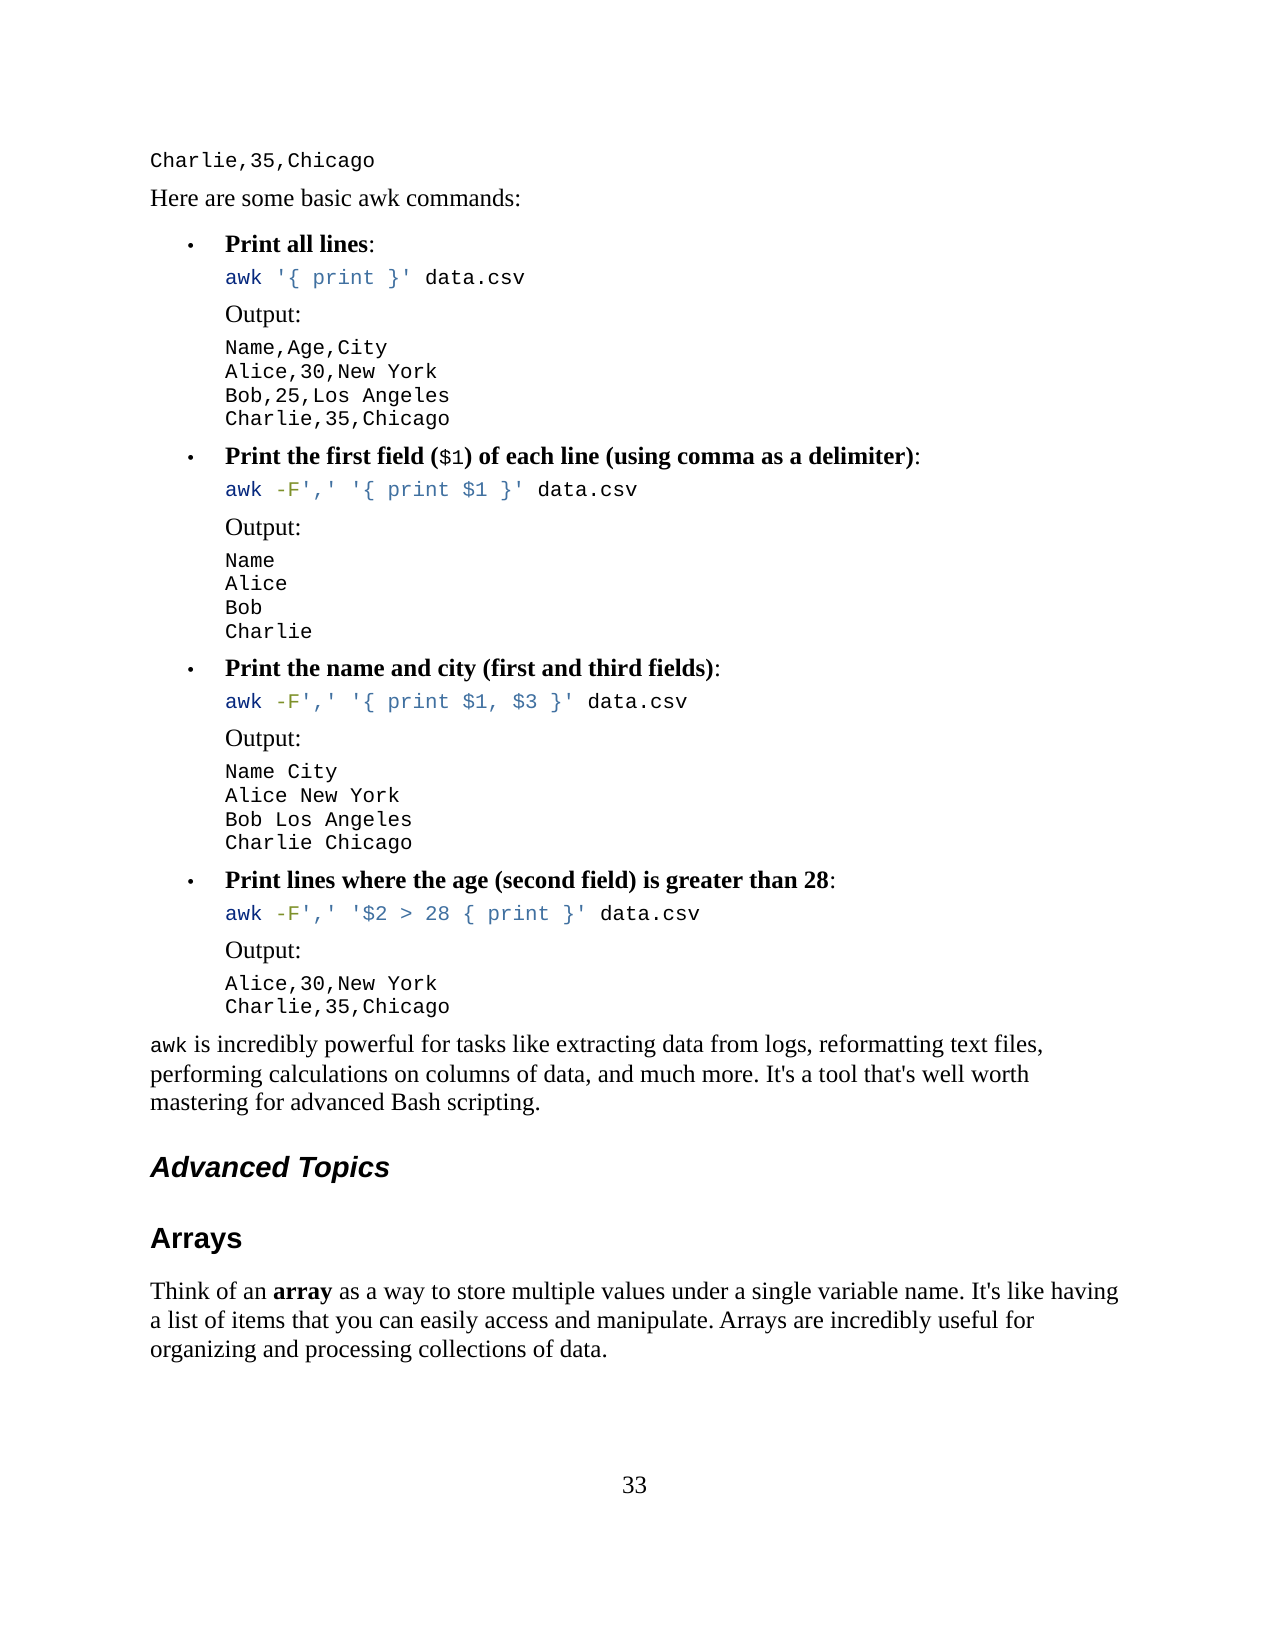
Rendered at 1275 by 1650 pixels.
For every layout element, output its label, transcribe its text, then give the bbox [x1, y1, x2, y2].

list Charlie,35,Chicago [187, 408, 1125, 432]
list Output: [187, 723, 1125, 752]
text awk is incredibly powerful for tasks like extracting data from logs, reformatting text files, performing calculations on columns of data, and much more. It's a tool that's well worth mastering for advanced Bash scripting. [150, 1029, 1125, 1116]
subtitle Advanced Topics [150, 1150, 1125, 1184]
list Bob,25,Los Angeles [187, 384, 1125, 408]
subtitle Arrays [150, 1221, 1125, 1255]
list Bob [187, 597, 1125, 621]
list Alice,30,New York [187, 973, 1125, 996]
list Print lines where the age (second field) is greater than 28: [187, 865, 1125, 893]
list Charlie,35,Chicago [187, 996, 1125, 1020]
list Output: [187, 512, 1125, 541]
list Alice New York [187, 785, 1125, 808]
list awk -F',' '{ print $1, $3 }' data.csv [187, 691, 1125, 714]
list awk -F',' '{ print $1 }' data.csv [187, 479, 1125, 503]
list Alice,30,New York [187, 361, 1125, 384]
list Output: [187, 299, 1125, 328]
list Print the first field ($1) of each line (using comma as a delimiter): [187, 441, 1125, 470]
list awk -F',' '$2 > 28 { print }' data.csv [187, 902, 1125, 926]
text Here are some basic awk commands: [150, 183, 1125, 211]
list Print all lines: [187, 229, 1125, 258]
list Name [187, 550, 1125, 573]
list awk '{ print }' data.csv [187, 267, 1125, 291]
list Name,Age,City [187, 337, 1125, 361]
list Charlie [187, 621, 1125, 644]
list Name City [187, 761, 1125, 785]
list Output: [187, 935, 1125, 964]
text Charlie,35,Chicago [150, 150, 1125, 174]
list Print the name and city (first and third fields): [187, 653, 1125, 682]
list Bob Los Angeles [187, 808, 1125, 832]
list Alice [187, 573, 1125, 597]
list Charlie Chicago [187, 832, 1125, 856]
text Think of an array as a way to store multiple values under a single variable name. It's like having a list of items that you can easily access and manipulate. Arrays are incredibly useful for organizing and processing collections of data. [150, 1276, 1125, 1362]
